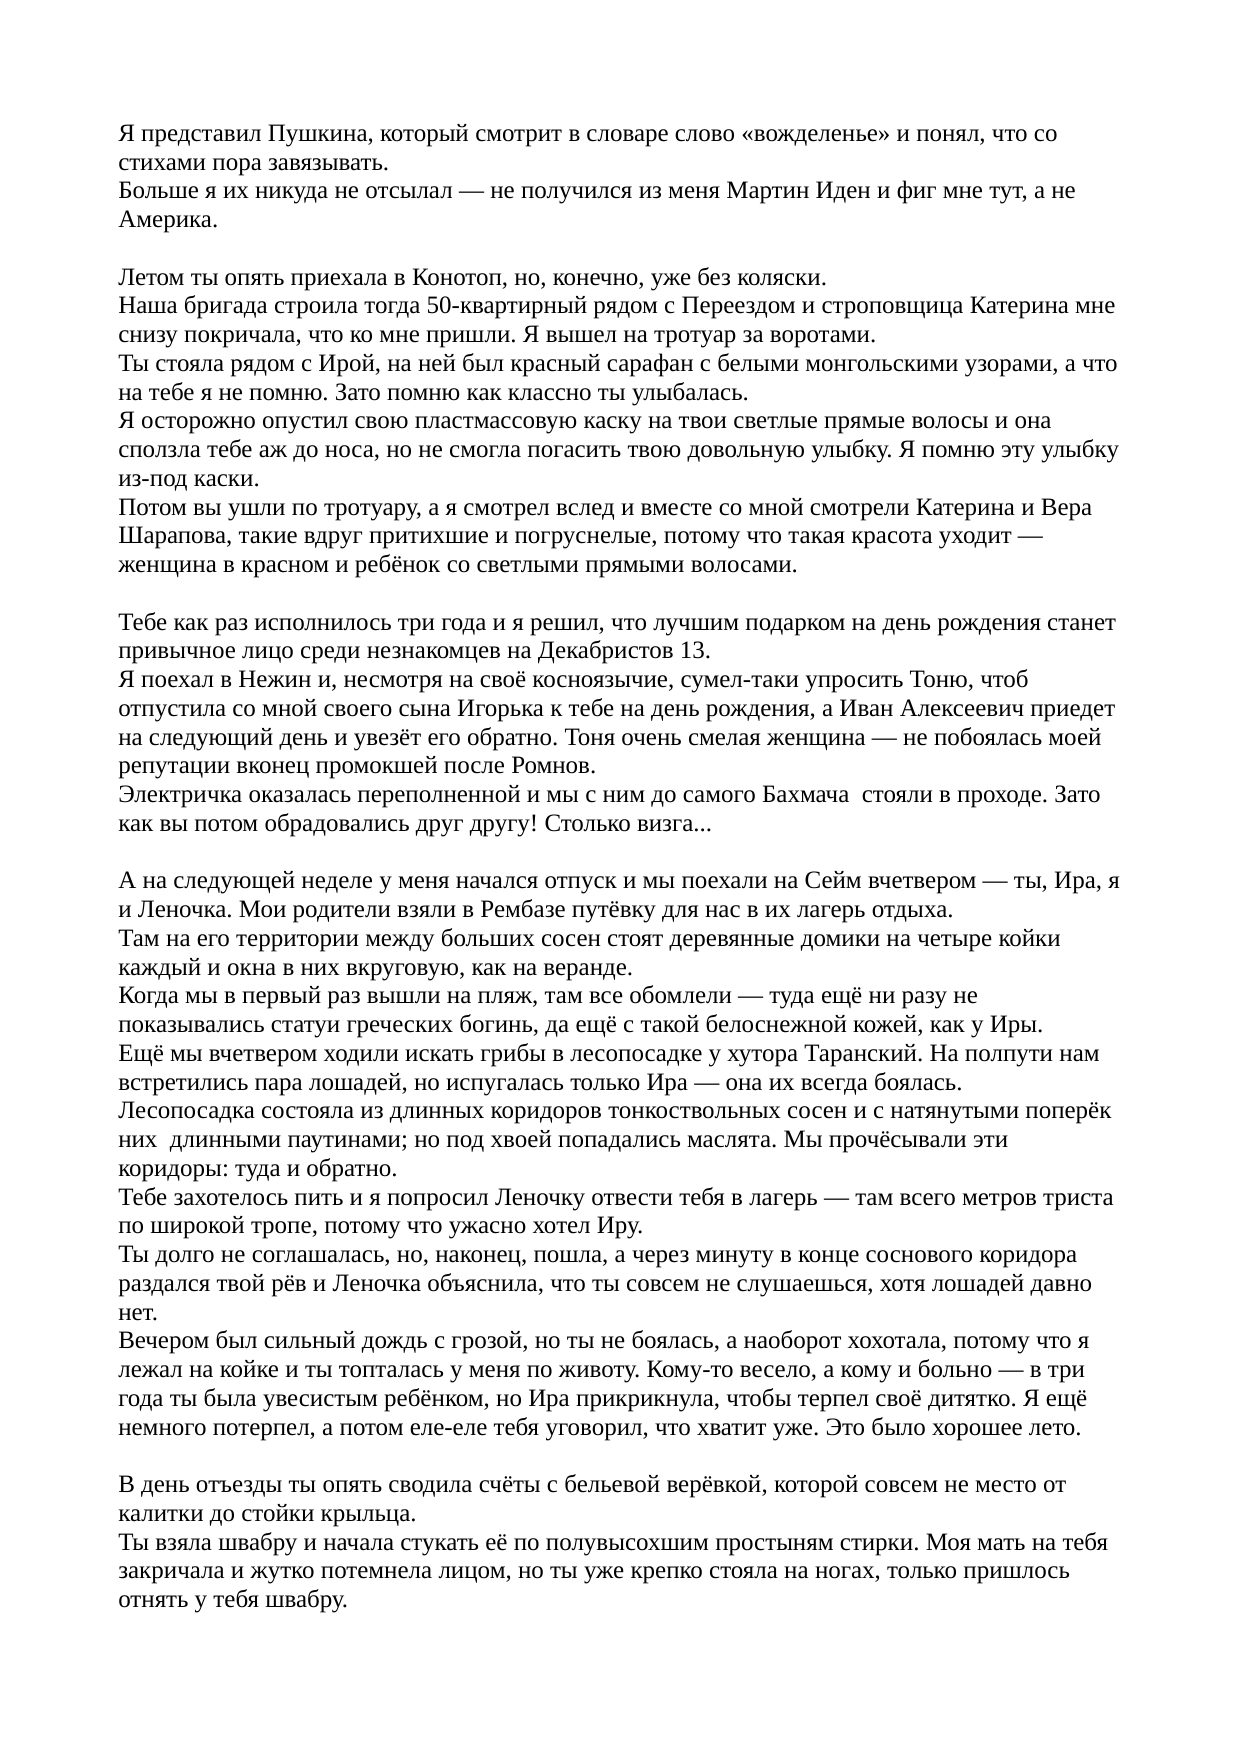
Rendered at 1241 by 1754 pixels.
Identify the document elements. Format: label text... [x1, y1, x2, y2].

text Вечером был сильный дождь с грозой, но ты не боялась, а наоборот хохотала, потому что я лежал на койке и ты топталась у меня по животу. Кому-то весело, а кому и больно — в три года ты была увесистым ребёнком, но Ира прикрикнула, чтобы терпел своё дитятко. Я ещё немного потерпел, а потом еле-еле тебя уговорил, что хватит уже. Это было хорошее лето. [118, 1326, 1122, 1441]
text А на следующей неделе у меня начался отпуск и мы поехали на Сейм вчетвером — ты, Ира, я и Леночка. Мои родители взяли в Рембазе путёвку для нас в их лагерь отдыха. [118, 866, 1122, 923]
text Тебе захотелось пить и я попросил Леночку отвести тебя в лагерь — там всего метров триста по широкой тропе, потому что ужасно хотел Иру. [118, 1182, 1122, 1239]
text Ты долго не соглашалась, но, наконец, пошла, а через минуту в конце соснового коридора раздался твой рёв и Леночка объяснила, что ты совсем не слушаешься, хотя лошадей давно нет. [118, 1239, 1122, 1326]
text Ты взяла швабру и начала стукать её по полувысохшим простыням стирки. Моя мать на тебя закричала и жутко потемнела лицом, но ты уже крепко стояла на ногах, только пришлось отнять у тебя швабру. [118, 1527, 1122, 1613]
text Я поехал в Нежин и, несмотря на своё косноязычие, сумел-таки упросить Тоню, чтоб отпустила со мной своего сына Игорька к тебе на день рождения, а Иван Алексеевич приедет на следующий день и увезёт его обратно. Тоня очень смелая женщина — не побоялась моей репутации вконец промокшей после Ромнов. [118, 664, 1122, 779]
text Ты стояла рядом с Ирой, на ней был красный сарафан с белыми монгольскими узорами, а что на тебе я не помню. Зато помню как классно ты улыбалась. [118, 348, 1122, 406]
text В день отъезды ты опять сводила счёты с бельевой верёвкой, которой совсем не место от калитки до стойки крыльца. [118, 1469, 1122, 1527]
text Там на его территории между больших сосен стоят деревянные домики на четыре койки каждый и окна в них вкруговую, как на веранде. [118, 923, 1122, 981]
text Я представил Пушкина, который смотрит в словаре слово «вожделенье» и понял, что со стихами пора завязывать. [118, 118, 1122, 176]
text Ещё мы вчетвером ходили искать грибы в лесопосадке у хутора Таранский. На полпути нам встретились пара лошадей, но испугалась только Ира — она их всегда боялась. [118, 1038, 1122, 1096]
text Тебе как раз исполнилось три года и я решил, что лучшим подарком на день рождения станет привычное лицо среди незнакомцев на Декабристов 13. [118, 607, 1122, 664]
text Я осторожно опустил свою пластмассовую каску на твои светлые прямые волосы и она сползла тебе аж до носа, но не смогла погасить твою довольную улыбку. Я помню эту улыбку из-под каски. [118, 406, 1122, 492]
text Наша бригада строила тогда 50-квартирный рядом с Переездом и строповщица Катерина мне снизу покричала, что ко мне пришли. Я вышел на тротуар за воротами. [118, 291, 1122, 348]
text Когда мы в первый раз вышли на пляж, там все обомлели — туда ещё ни разу не показывались статуи греческих богинь, да ещё с такой белоснежной кожей, как у Иры. [118, 981, 1122, 1038]
text Лесопосадка состояла из длинных коридоров тонкоствольных сосен и с натянутыми поперёк них длинными паутинами; но под хвоей попадались маслята. Мы прочёсывали эти коридоры: туда и обратно. [118, 1096, 1122, 1182]
text Больше я их никуда не отсылал — не получился из меня Мартин Иден и фиг мне тут, а не Америка. [118, 176, 1122, 233]
text Летом ты опять приехала в Конотоп, но, конечно, уже без коляски. [118, 262, 1122, 291]
text Потом вы ушли по тротуару, а я смотрел вслед и вместе со мной смотрели Катерина и Вера Шарапова, такие вдруг притихшие и погруснелые, потому что такая красота уходит — женщина в красном и ребёнок со светлыми прямыми волосами. [118, 492, 1122, 578]
text Электричка оказалась переполненной и мы с ним до самого Бахмача стояли в проходе. Зато как вы потом обрадовались друг другу! Столько визга... [118, 779, 1122, 837]
